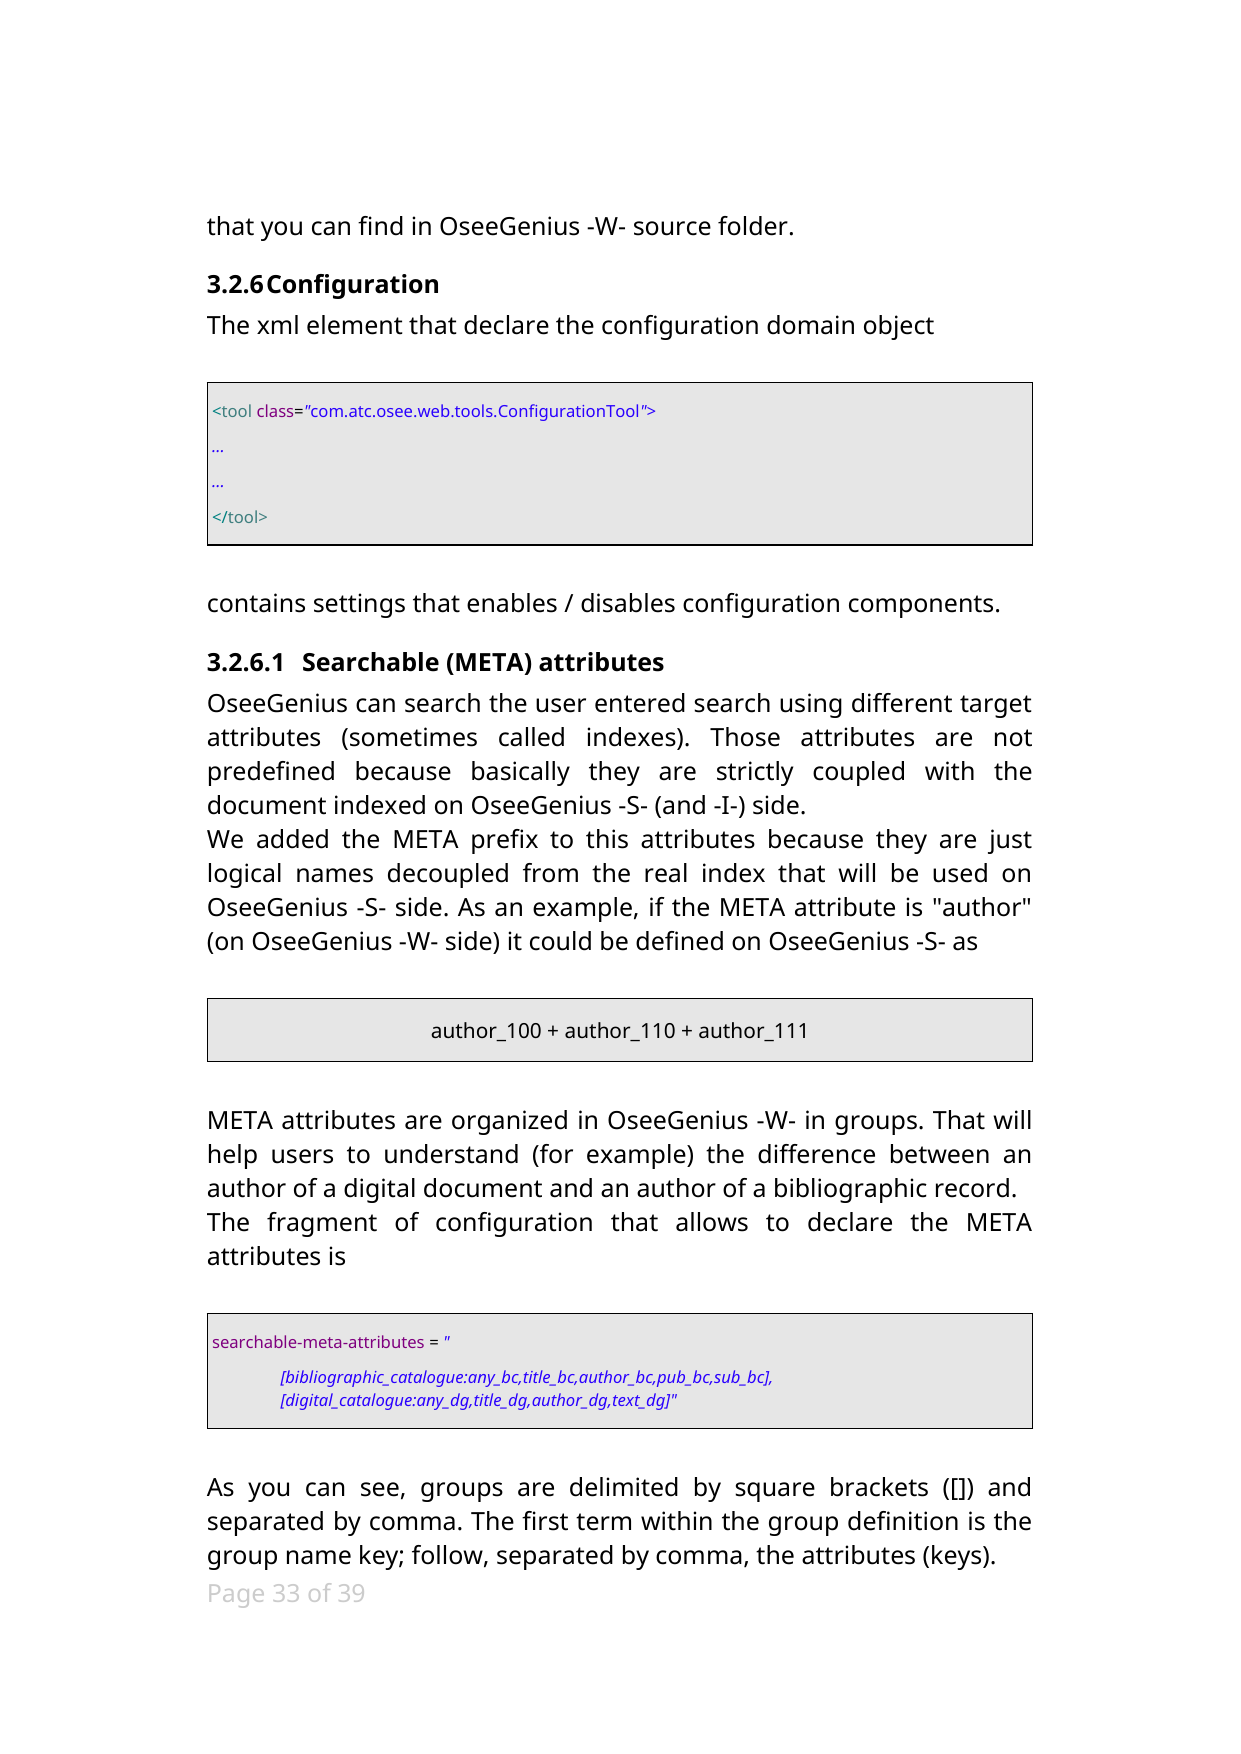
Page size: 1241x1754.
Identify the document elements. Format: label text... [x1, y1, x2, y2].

text The xml element that declare the configuration domain object [207, 307, 1033, 342]
text [bibliographic_catalogue:any_bc,title_bc,author_bc,pub_bc,sub_bc], [digital_catalogue:any_dg,title_dg,author_dg,text_dg]" [208, 1348, 1032, 1428]
text The fragment of configuration that allows to declare the META attributes is [207, 1204, 1033, 1273]
text META attributes are organized in OseeGenius -W- in groups. That will help users to understand (for example) the difference between an author of a digital document and an author of a bibliographic record. [207, 1102, 1033, 1204]
text <tool class="com.atc.osee.web.tools.ConfigurationTool"> [208, 383, 1032, 417]
text author_100 + author_110 + author_111 [208, 999, 1032, 1061]
subtitle Searchable (META) attributes [207, 645, 1033, 679]
subtitle Configuration [207, 267, 1033, 301]
text We added the META prefix to this attributes because they are just logical names decoupled from the real index that will be used on OseeGenius -S- side. As an example, if the META attribute is "author" (on OseeGenius -W- side) it could be defined on OseeGenius -S- as [207, 822, 1033, 958]
text ... [208, 417, 1032, 452]
text </tool> [208, 487, 1032, 544]
text contains settings that enables / disables configuration components. [207, 586, 1033, 620]
text ... [208, 452, 1032, 487]
text As you can see, groups are delimited by square brackets ([]) and separated by comma. The first term within the group definition is the group name key; follow, separated by comma, the attributes (keys). [207, 1469, 1033, 1571]
text OseeGenius can search the user entered search using different target attributes (sometimes called indexes). Those attributes are not predefined because basically they are strictly coupled with the document indexed on OseeGenius -S- (and -I-) side. [207, 685, 1033, 822]
text that you can find in OseeGenius -W- source folder. [207, 208, 1033, 242]
text searchable-meta-attributes = " [208, 1314, 1032, 1348]
